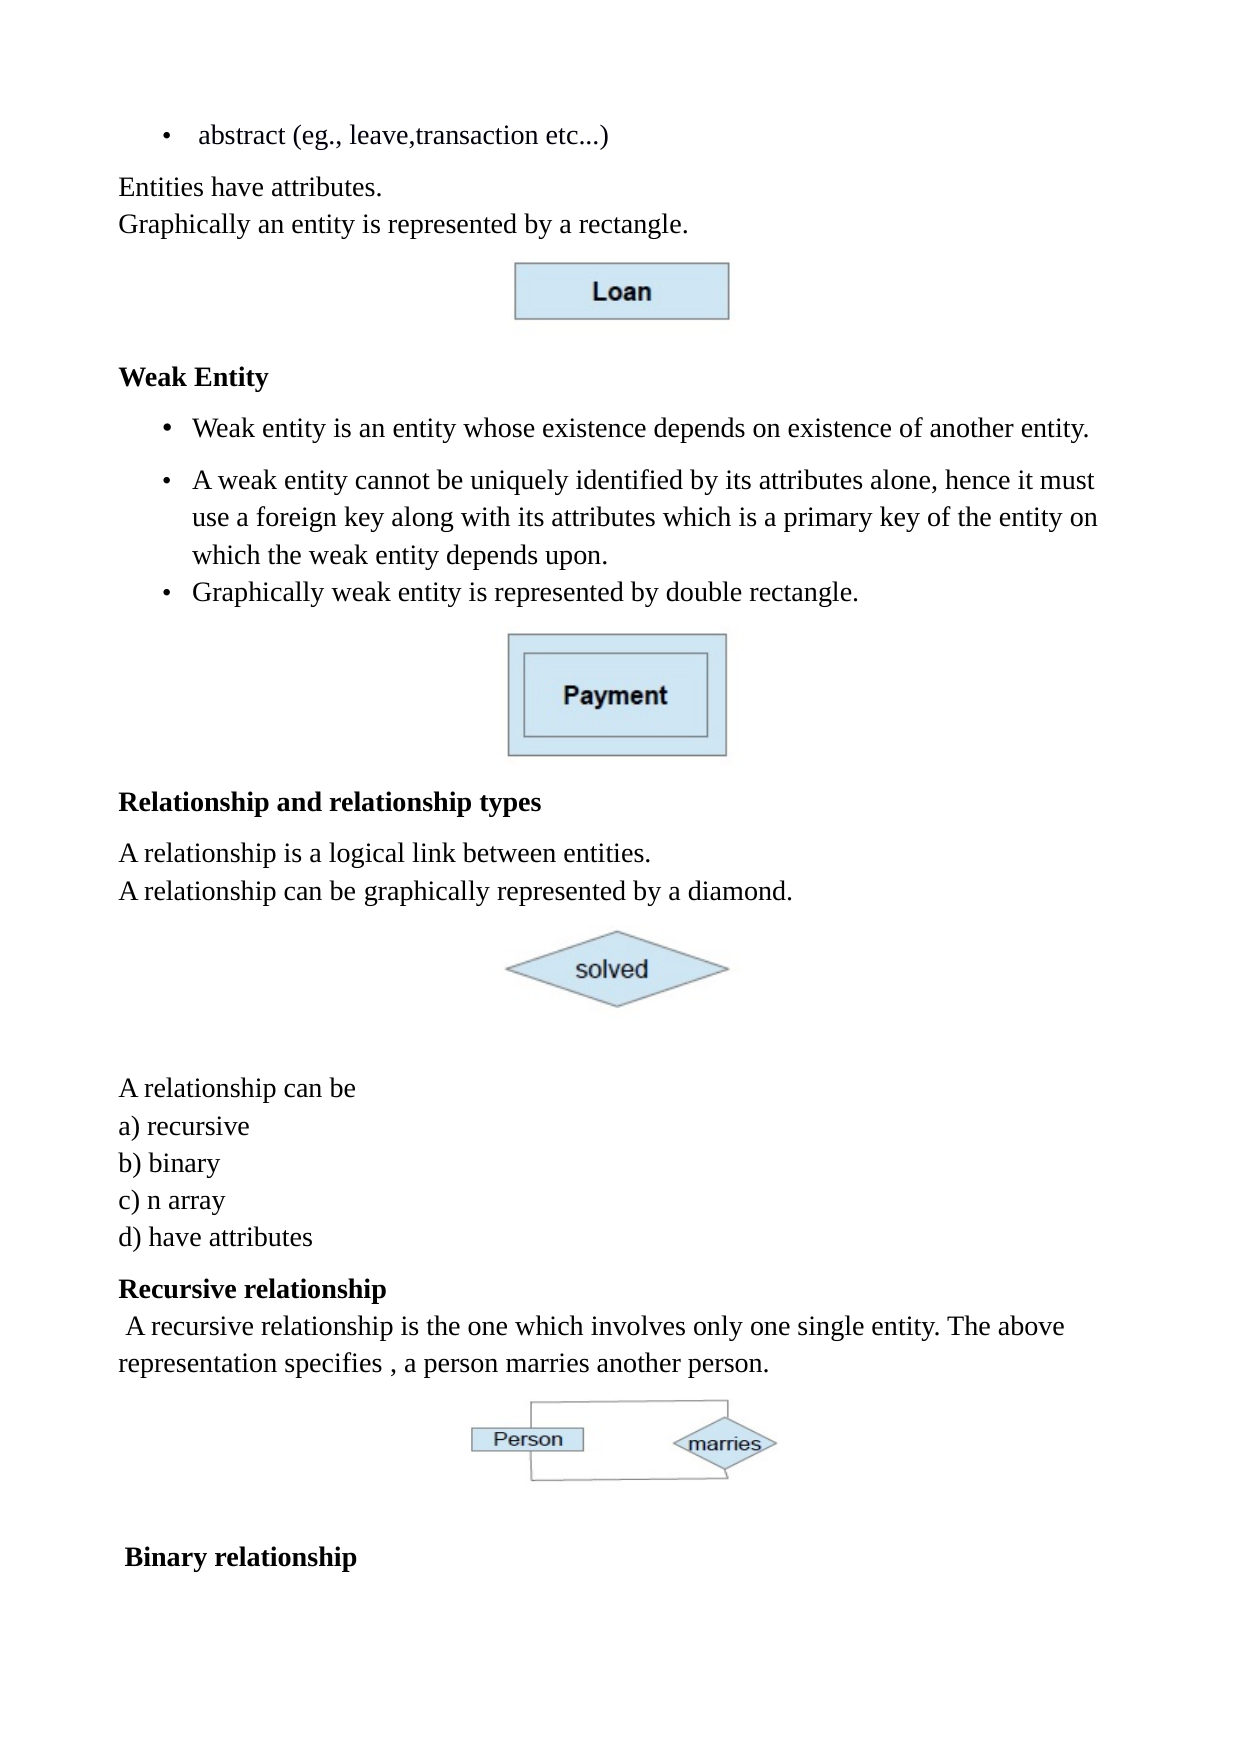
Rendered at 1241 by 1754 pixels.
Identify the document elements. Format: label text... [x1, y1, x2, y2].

text Relationship and relationship types [118, 784, 1122, 817]
text Weak Entity [118, 360, 1122, 392]
list abstract (eg., leave,transaction etc...) [162, 118, 1122, 151]
text A relationship is a logical link between entities. A relationship can be graphically represented by a diamond. [118, 836, 1122, 906]
list Weak entity is an entity whose existence depends on existence of another entity. [162, 411, 1122, 444]
picture [489, 925, 751, 1019]
text A relationship can be a) recursive b) binary c) n array d) have attributes [118, 1038, 1122, 1253]
picture [448, 1398, 792, 1488]
text Entities have attributes. Graphically an entity is represented by a rectangle. [118, 170, 1122, 239]
text Recursive relationship A recursive relationship is the one which involves only one single entity. The above representation specifies , a person marries another person. [118, 1272, 1122, 1379]
list A weak entity cannot be uniquely identified by its attributes alone, hence it must use a foreign key along with its attributes which is a primary key of the entity on which the weak entity depends upon. [162, 463, 1122, 570]
list Graphically weak entity is represented by double rectangle. [162, 575, 1122, 607]
text Binary relationship [118, 1506, 1122, 1572]
picture [494, 626, 746, 766]
picture [510, 258, 736, 336]
